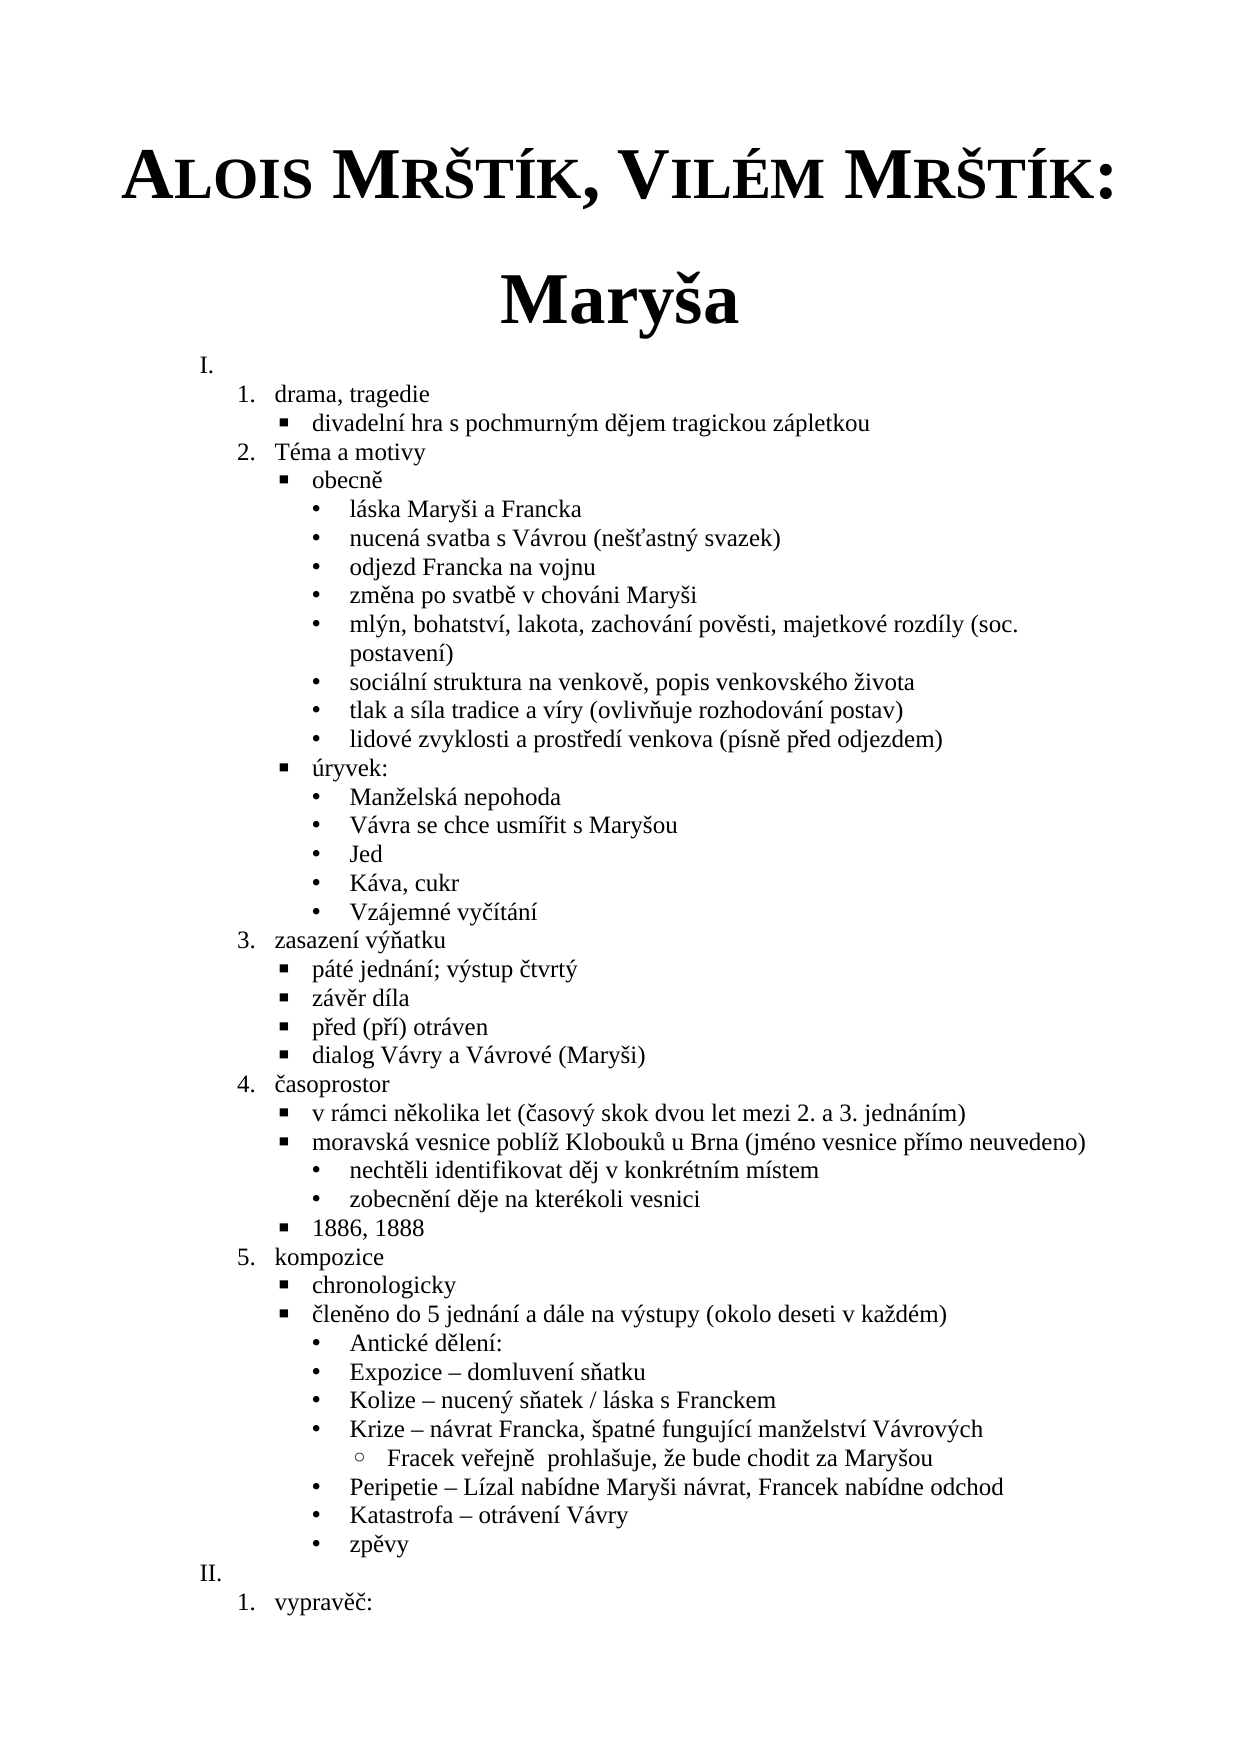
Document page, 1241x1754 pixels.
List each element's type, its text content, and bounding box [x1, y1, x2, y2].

list Expozice – domluvení sňatku [312, 1357, 1122, 1386]
list sociální struktura na venkově, popis venkovského života [312, 667, 1122, 696]
list Manželská nepohoda [312, 782, 1122, 811]
list odjezd Francka na vojnu [312, 552, 1122, 581]
list Antické dělení: [312, 1328, 1122, 1357]
list Kolize – nucený sňatek / láska s Franckem [312, 1386, 1122, 1414]
list časoprostor [237, 1069, 1122, 1098]
list Téma a motivy [237, 437, 1122, 466]
list chronologicky [274, 1271, 1122, 1299]
list před (pří) otráven [274, 1012, 1122, 1041]
list Jed [312, 839, 1122, 868]
list zpěvy [312, 1529, 1122, 1558]
list závěr díla [274, 983, 1122, 1012]
list lidové zvyklosti a prostředí venkova (písně před odjezdem) [312, 724, 1122, 753]
list členěno do 5 jednání a dále na výstupy (okolo deseti v každém) [274, 1299, 1122, 1328]
list moravská vesnice poblíž Klobouků u Brna (jméno vesnice přímo neuvedeno) [274, 1127, 1122, 1156]
text Alois Mrštík, Vilém Mrštík: [118, 130, 1122, 214]
list láska Maryši a Francka [312, 494, 1122, 523]
list divadelní hra s pochmurným dějem tragickou zápletkou [274, 408, 1122, 437]
list Fracek veřejně prohlašuje, že bude chodit za Maryšou [349, 1443, 1122, 1472]
list Káva, cukr [312, 868, 1122, 897]
text Maryša [118, 255, 1122, 339]
list zasazení výňatku [237, 926, 1122, 954]
list Vávra se chce usmířit s Maryšou [312, 811, 1122, 839]
list páté jednání; výstup čtvrtý [274, 954, 1122, 983]
list Krize – návrat Francka, špatné fungující manželství Vávrových [312, 1414, 1122, 1443]
list drama, tragedie [237, 379, 1122, 408]
list změna po svatbě v chováni Maryši [312, 581, 1122, 609]
list Vzájemné vyčítání [312, 897, 1122, 926]
list úryvek: [274, 753, 1122, 782]
list kompozice [237, 1242, 1122, 1271]
list dialog Vávry a Vávrové (Maryši) [274, 1041, 1122, 1069]
list Peripetie – Lízal nabídne Maryši návrat, Francek nabídne odchod [312, 1472, 1122, 1501]
list obecně [274, 466, 1122, 494]
list zobecnění děje na kterékoli vesnici [312, 1184, 1122, 1213]
list v rámci několika let (časový skok dvou let mezi 2. a 3. jednáním) [274, 1098, 1122, 1127]
list Katastrofa – otrávení Vávry [312, 1501, 1122, 1529]
list vypravěč: [237, 1587, 1122, 1616]
list 1886, 1888 [274, 1213, 1122, 1242]
list nucená svatba s Vávrou (nešťastný svazek) [312, 523, 1122, 552]
list mlýn, bohatství, lakota, zachování pověsti, majetkové rozdíly (soc. postavení) [312, 609, 1122, 667]
list nechtěli identifikovat děj v konkrétním místem [312, 1156, 1122, 1184]
list tlak a síla tradice a víry (ovlivňuje rozhodování postav) [312, 696, 1122, 724]
